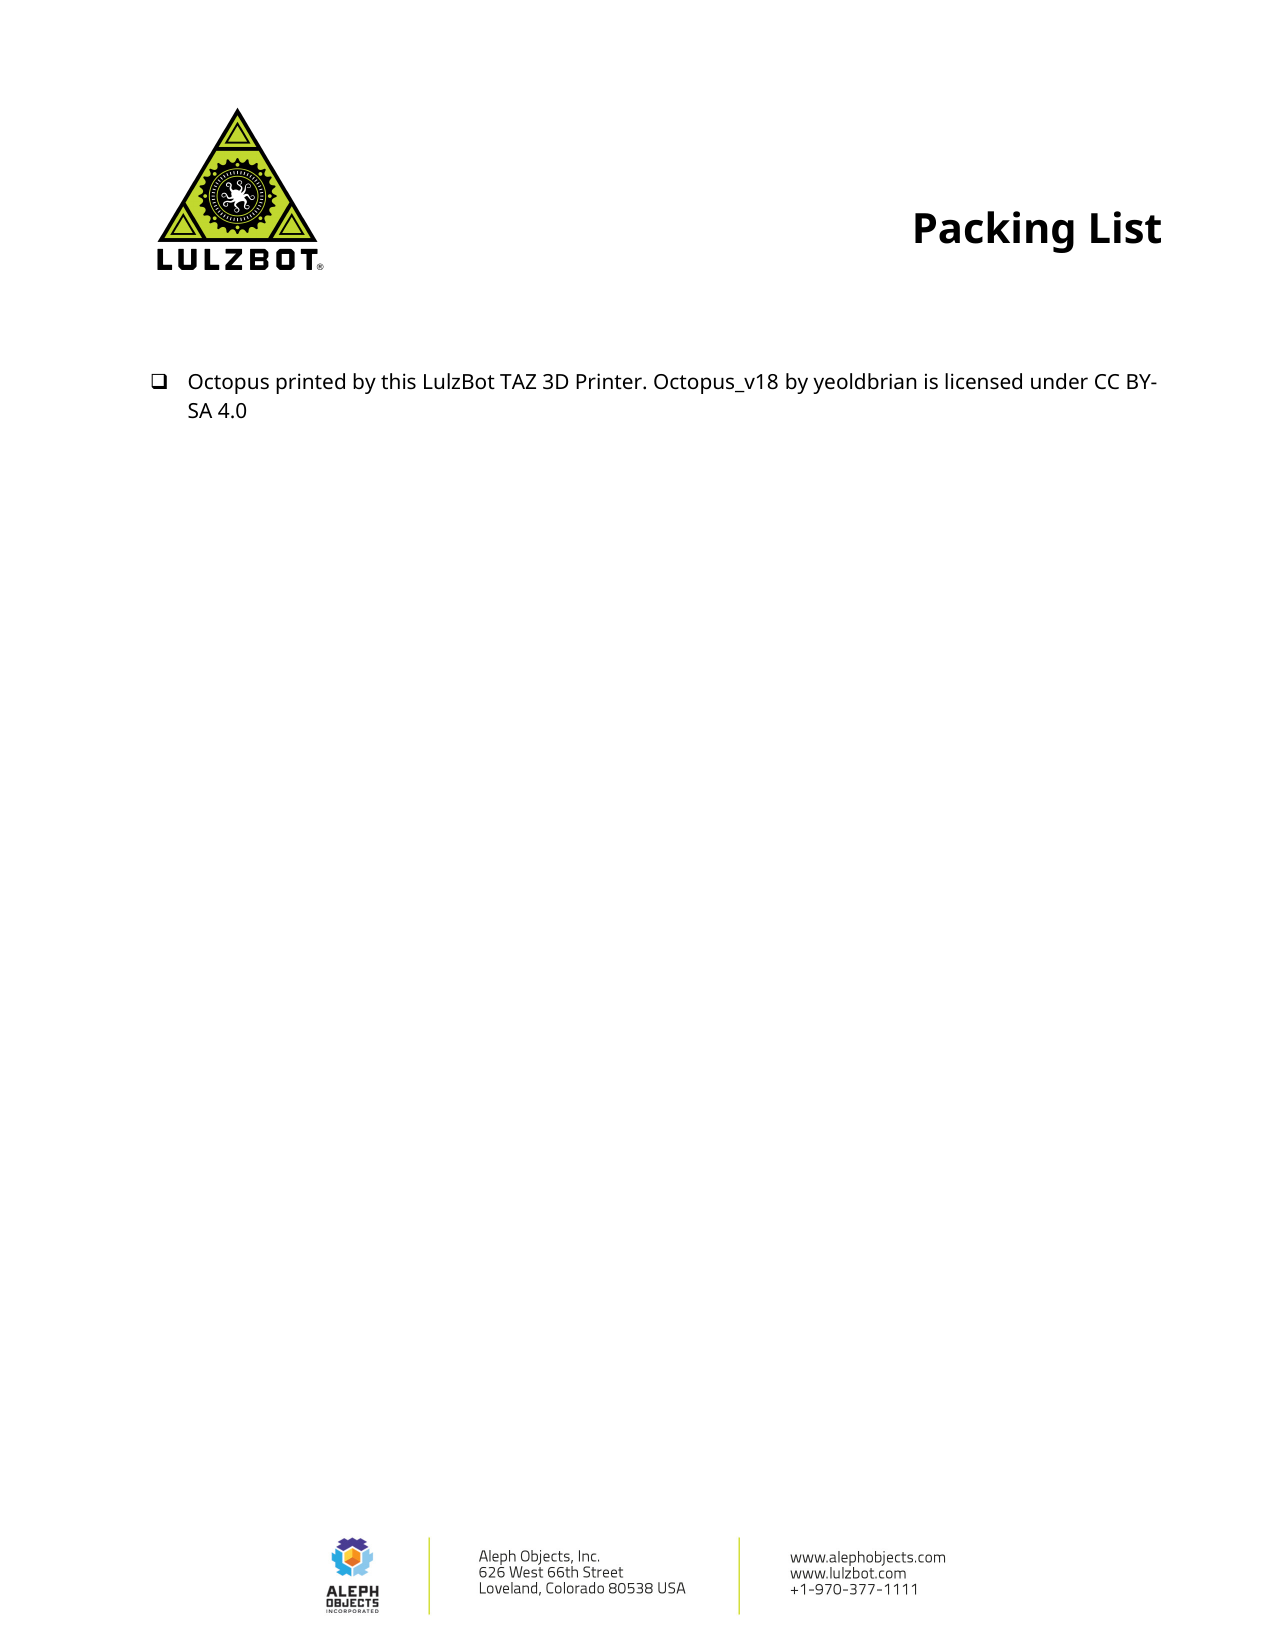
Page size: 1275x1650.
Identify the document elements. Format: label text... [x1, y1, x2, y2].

picture [146, 96, 335, 286]
picture [0, 1500, 1275, 1650]
list Octopus printed by this LulzBot TAZ 3D Printer. Octopus_v18 by yeoldbrian is licensed under CC BY-SA 4.0 [150, 367, 1162, 424]
